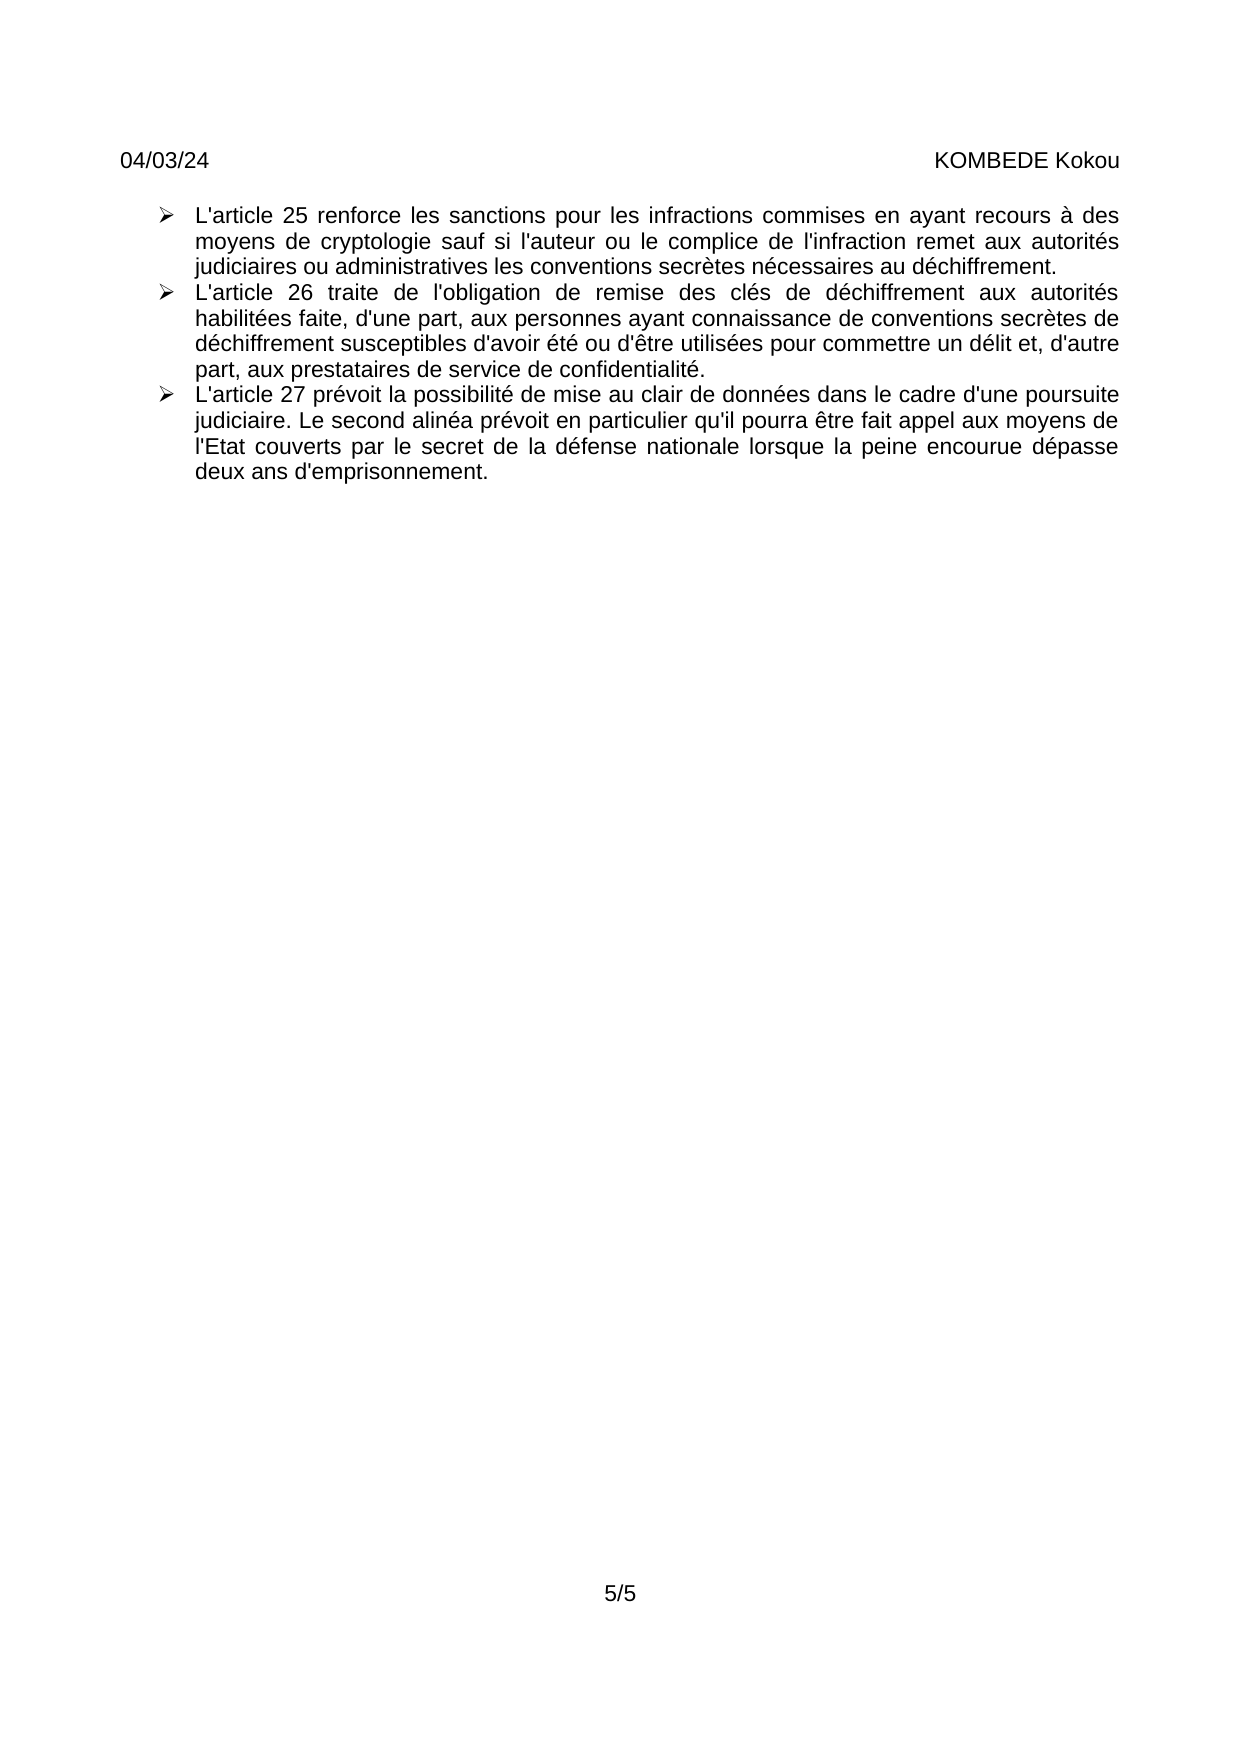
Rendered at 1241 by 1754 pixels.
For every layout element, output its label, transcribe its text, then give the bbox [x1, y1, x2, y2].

list L'article 26 traite de l'obligation de remise des clés de déchiffrement aux autorités habilitées faite, d'une part, aux personnes ayant connaissance de conventions secrètes de déchiffrement susceptibles d'avoir été ou d'être utilisées pour commettre un délit et, d'autre part, aux prestataires de service de confidentialité. [157, 279, 1120, 382]
list L'article 25 renforce les sanctions pour les infractions commises en ayant recours à des moyens de cryptologie sauf si l'auteur ou le complice de l'infraction remet aux autorités judiciaires ou administratives les conventions secrètes nécessaires au déchiffrement. [157, 203, 1120, 279]
list L'article 27 prévoit la possibilité de mise au clair de données dans le cadre d'une poursuite judiciaire. Le second alinéa prévoit en particulier qu'il pourra être fait appel aux moyens de l'Etat couverts par le secret de la défense nationale lorsque la peine encourue dépasse deux ans d'emprisonnement. [157, 382, 1120, 484]
